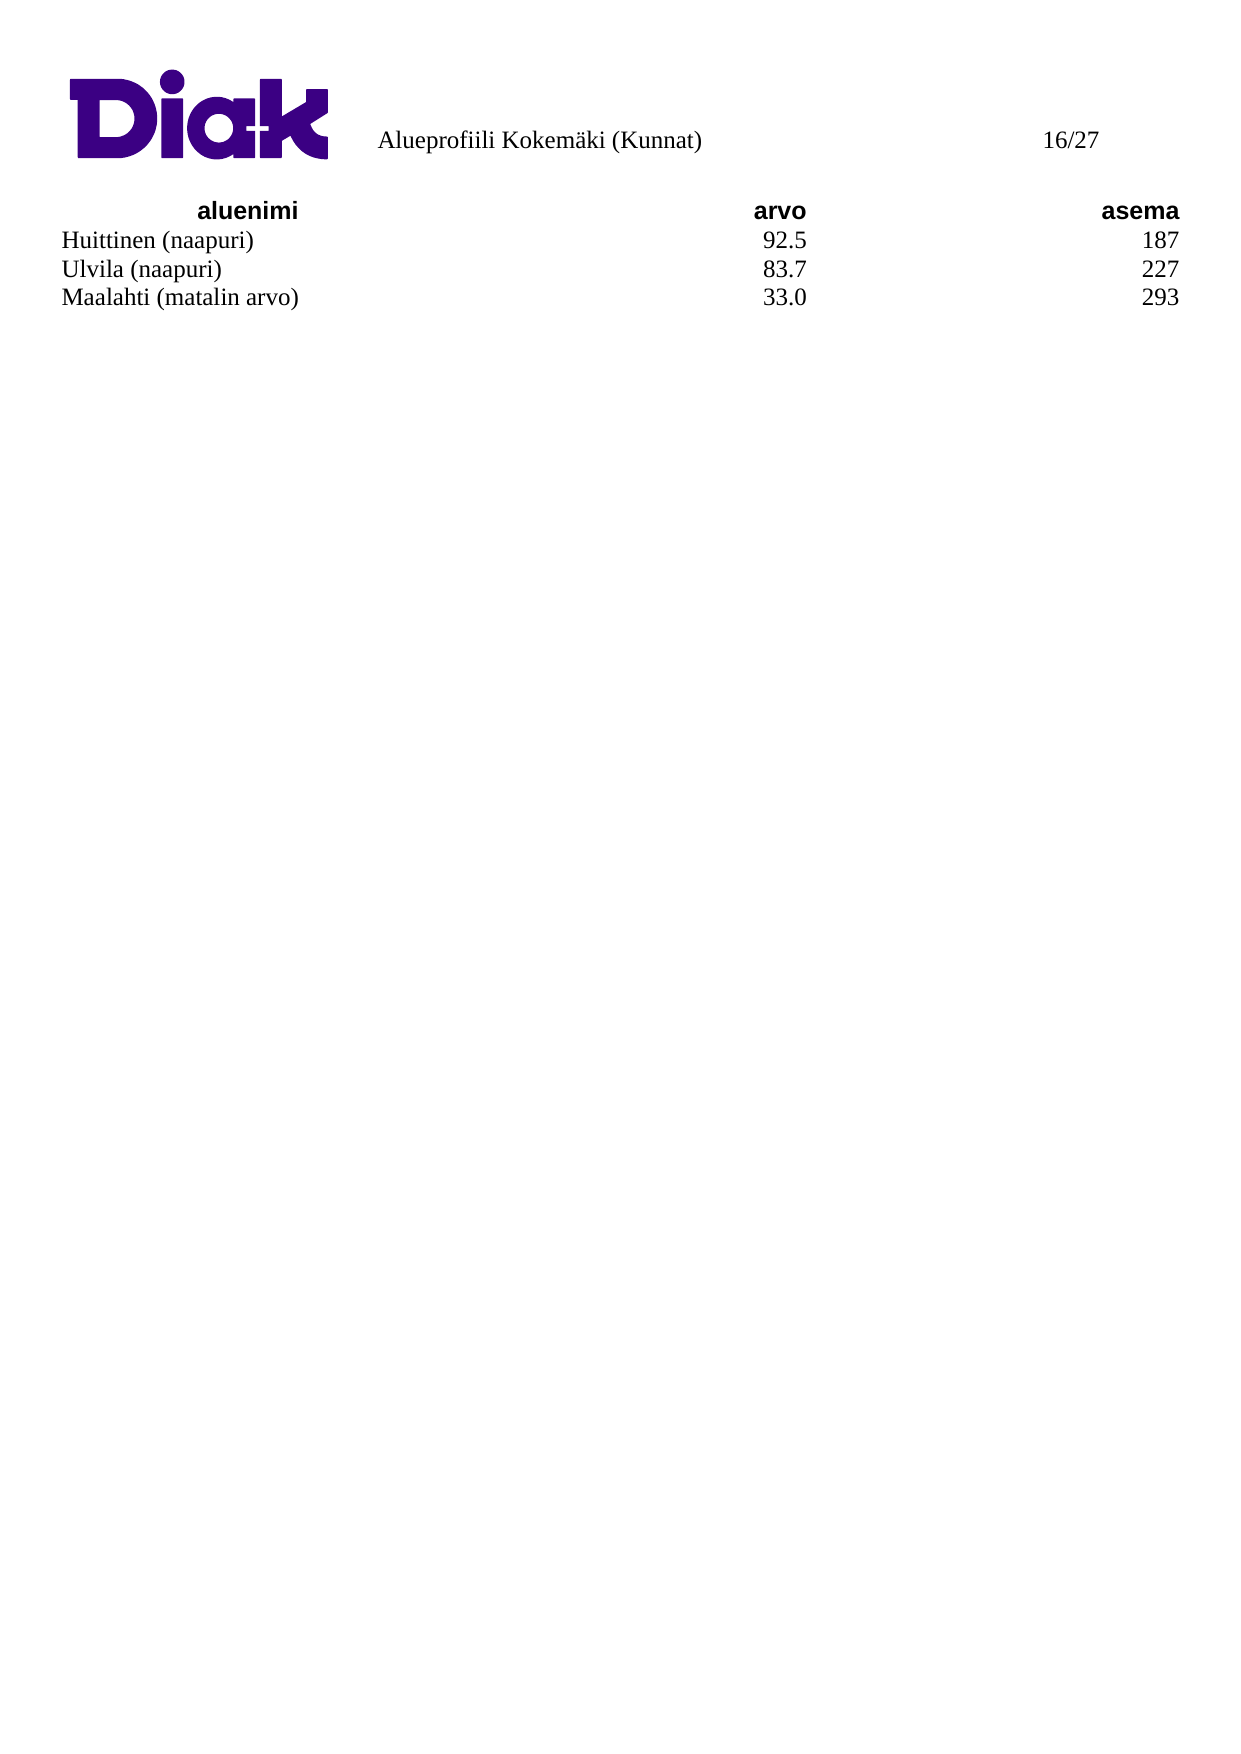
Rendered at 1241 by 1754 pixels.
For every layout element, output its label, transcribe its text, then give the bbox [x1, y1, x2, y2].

table_header asema [806, 196, 1179, 225]
table_cell 92.5 [434, 225, 806, 254]
table_cell Huittinen (naapuri) [61, 225, 434, 254]
table_cell 187 [806, 225, 1179, 254]
table_cell 33.0 [434, 283, 806, 311]
table_cell 83.7 [434, 254, 806, 282]
table_cell 293 [806, 283, 1179, 311]
table_cell 227 [806, 254, 1179, 282]
table_header arvo [434, 196, 806, 225]
table_cell Ulvila (naapuri) [61, 254, 434, 282]
table_header aluenimi [61, 196, 434, 225]
table_cell Maalahti (matalin arvo) [61, 283, 434, 311]
